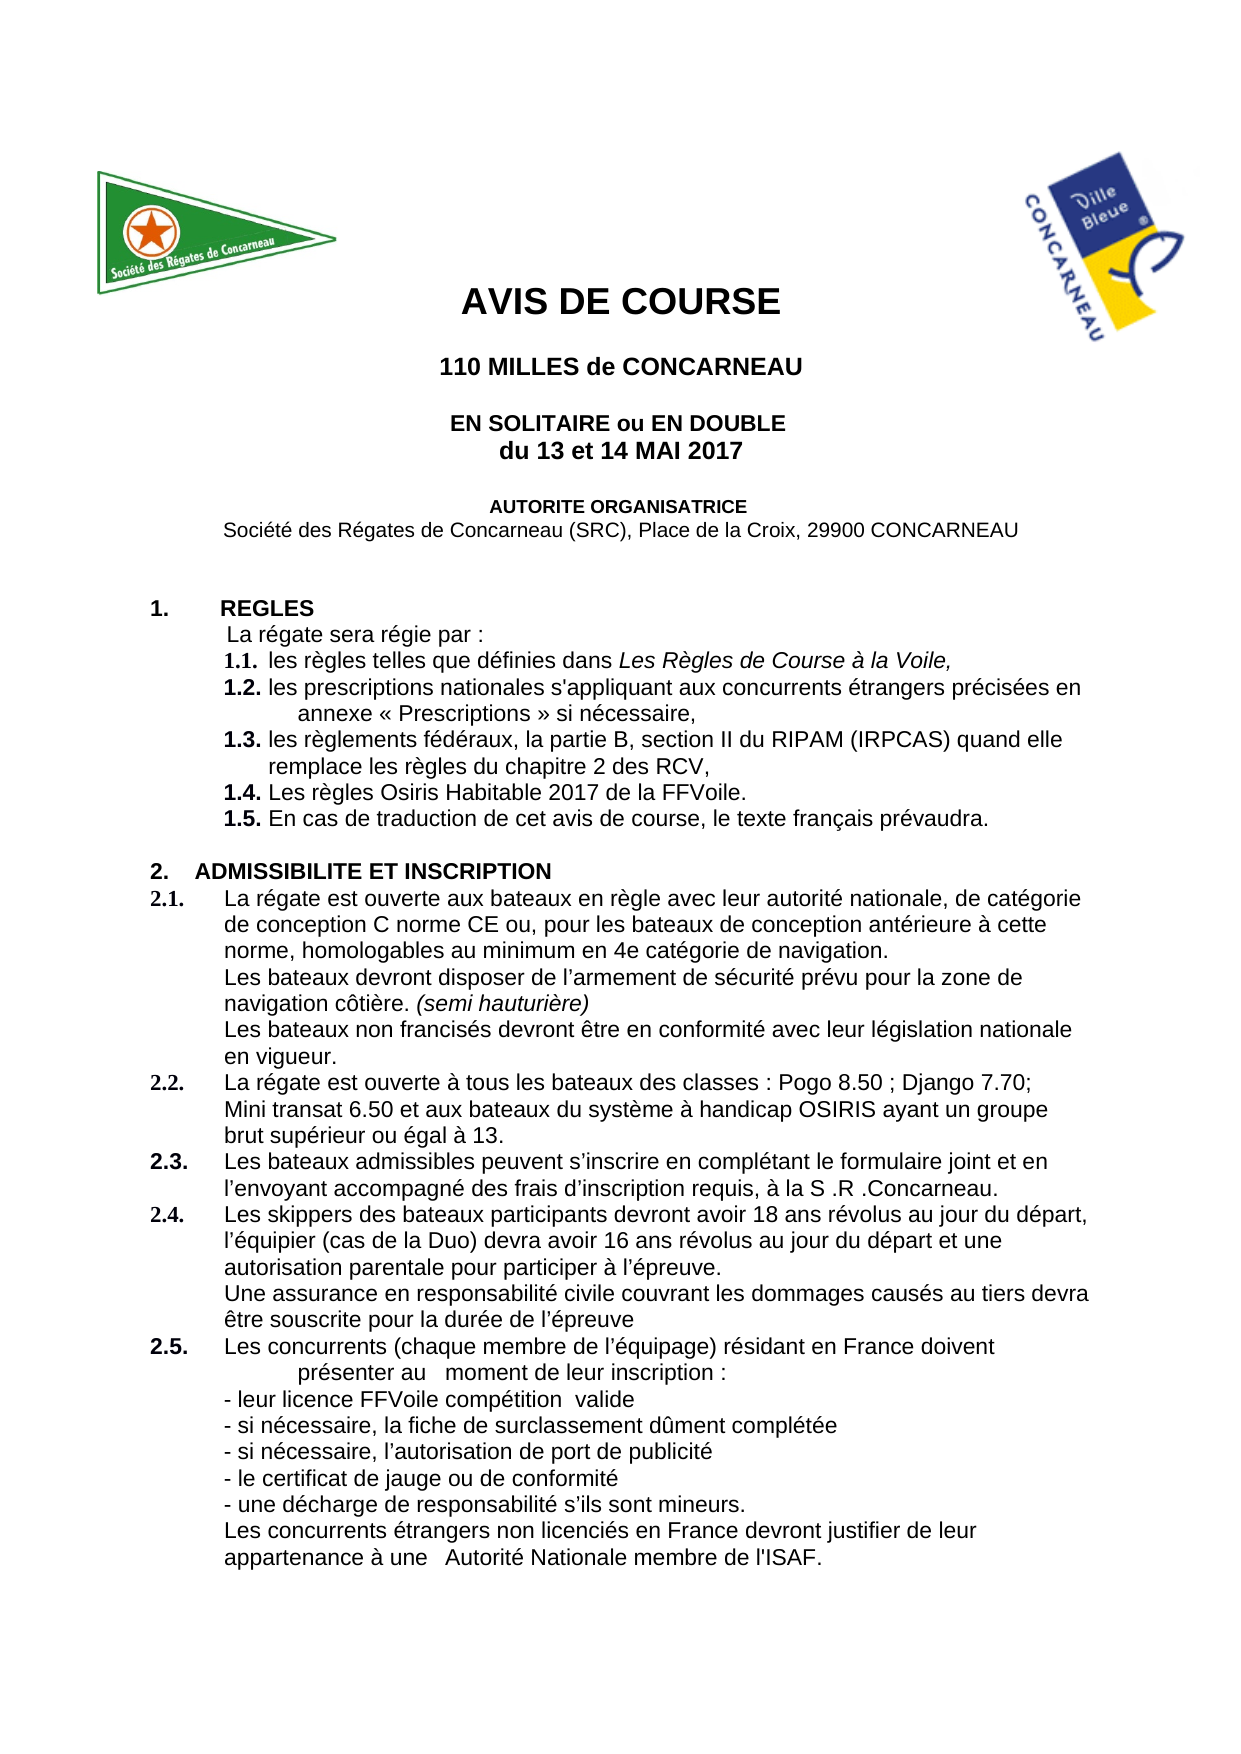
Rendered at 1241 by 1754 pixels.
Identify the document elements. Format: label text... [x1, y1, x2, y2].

text Les bateaux devront disposer de l’armement de sécurité prévu pour la zone de navigation côtière. (semi hauturière) [150, 964, 1090, 1016]
list Les concurrents (chaque membre de l’équipage) résidant en France doivent présenter au moment de leur inscription : [150, 1333, 1092, 1386]
picture [97, 171, 338, 296]
text AVIAVIS DE COURSE [150, 236, 1013, 322]
text Les bateaux non francisés devront être en conformité avec leur législation nationale en vigueur. [150, 1016, 1090, 1069]
list Les bateaux admissibles peuvent s’inscrire en complétant le formulaire joint et en l’envoyant accompagné des frais d’inscription requis, à la S .R .Concarneau. [150, 1148, 1092, 1201]
list les règles telles que définies dans Les Règles de Course à la Voile, [223, 647, 1092, 674]
text Les concurrents étrangers non licenciés en France devront justifier de leur appartenance à une Autorité Nationale membre de l'ISAF. [150, 1517, 1092, 1570]
list les prescriptions nationales s'appliquant aux concurrents étrangers précisées en annexe « Prescriptions » si nécessaire, [223, 674, 1092, 726]
subtitle 1. REGLES [150, 594, 1092, 621]
list Les règles Osiris Habitable 2017 de la FFVoile. [223, 779, 1092, 805]
text - si nécessaire, l’autorisation de port de publicité [150, 1438, 1092, 1464]
list La régate est ouverte aux bateaux en règle avec leur autorité nationale, de catégorie de conception C norme CE ou, pour les bateaux de conception antérieure à cette norme, homologables au minimum en 4e catégorie de navigation. [150, 884, 1092, 964]
list En cas de traduction de cet avis de course, le texte français prévaudra. [223, 805, 1092, 832]
text Mini transat 6.50 et aux bateaux du système à handicap OSIRIS ayant un groupe brut supérieur ou égal à 13. [224, 1096, 1092, 1148]
picture [1013, 147, 1200, 359]
subtitle La régate sera régie par : [150, 621, 1092, 647]
list les règlements fédéraux, la partie B, section II du RIPAM (IRPCAS) quand elle remplace les règles du chapitre 2 des RCV, [223, 726, 1092, 779]
text - une décharge de responsabilité s’ils sont mineurs. [150, 1491, 1092, 1517]
text 110 MILLES de CONCARNEAU [150, 352, 1092, 380]
text - si nécessaire, la fiche de surclassement dûment complétée [223, 1412, 1092, 1438]
text - leur licence FFVoile compétition valide [223, 1386, 1092, 1412]
list ADMISSIBILITE ET INSCRIPTION [150, 858, 1092, 884]
list Les skippers des bateaux participants devront avoir 18 ans révolus au jour du départ, l’équipier (cas de la Duo) devra avoir 16 ans révolus au jour du départ et une autorisation parentale pour participer à l’épreuve. Une assurance en responsabilité civile couvrant les dommages causés au tiers devra être souscrite pour la durée de l’épreuve [150, 1201, 1092, 1333]
list La régate est ouverte à tous les bateaux des classes : Pogo 8.50 ; Django 7.70; [150, 1069, 1092, 1096]
text AUTORITE ORGANISATRICE Société des Régates de Concarneau (SRC), Place de la Croix, 29900 CONCARNEAU [150, 494, 1092, 542]
text EN SOLITAIRE ou EN DOUBLE du 13 et 14 MAI 2017 [150, 409, 1092, 465]
text - le certificat de jauge ou de conformité [150, 1464, 1092, 1491]
